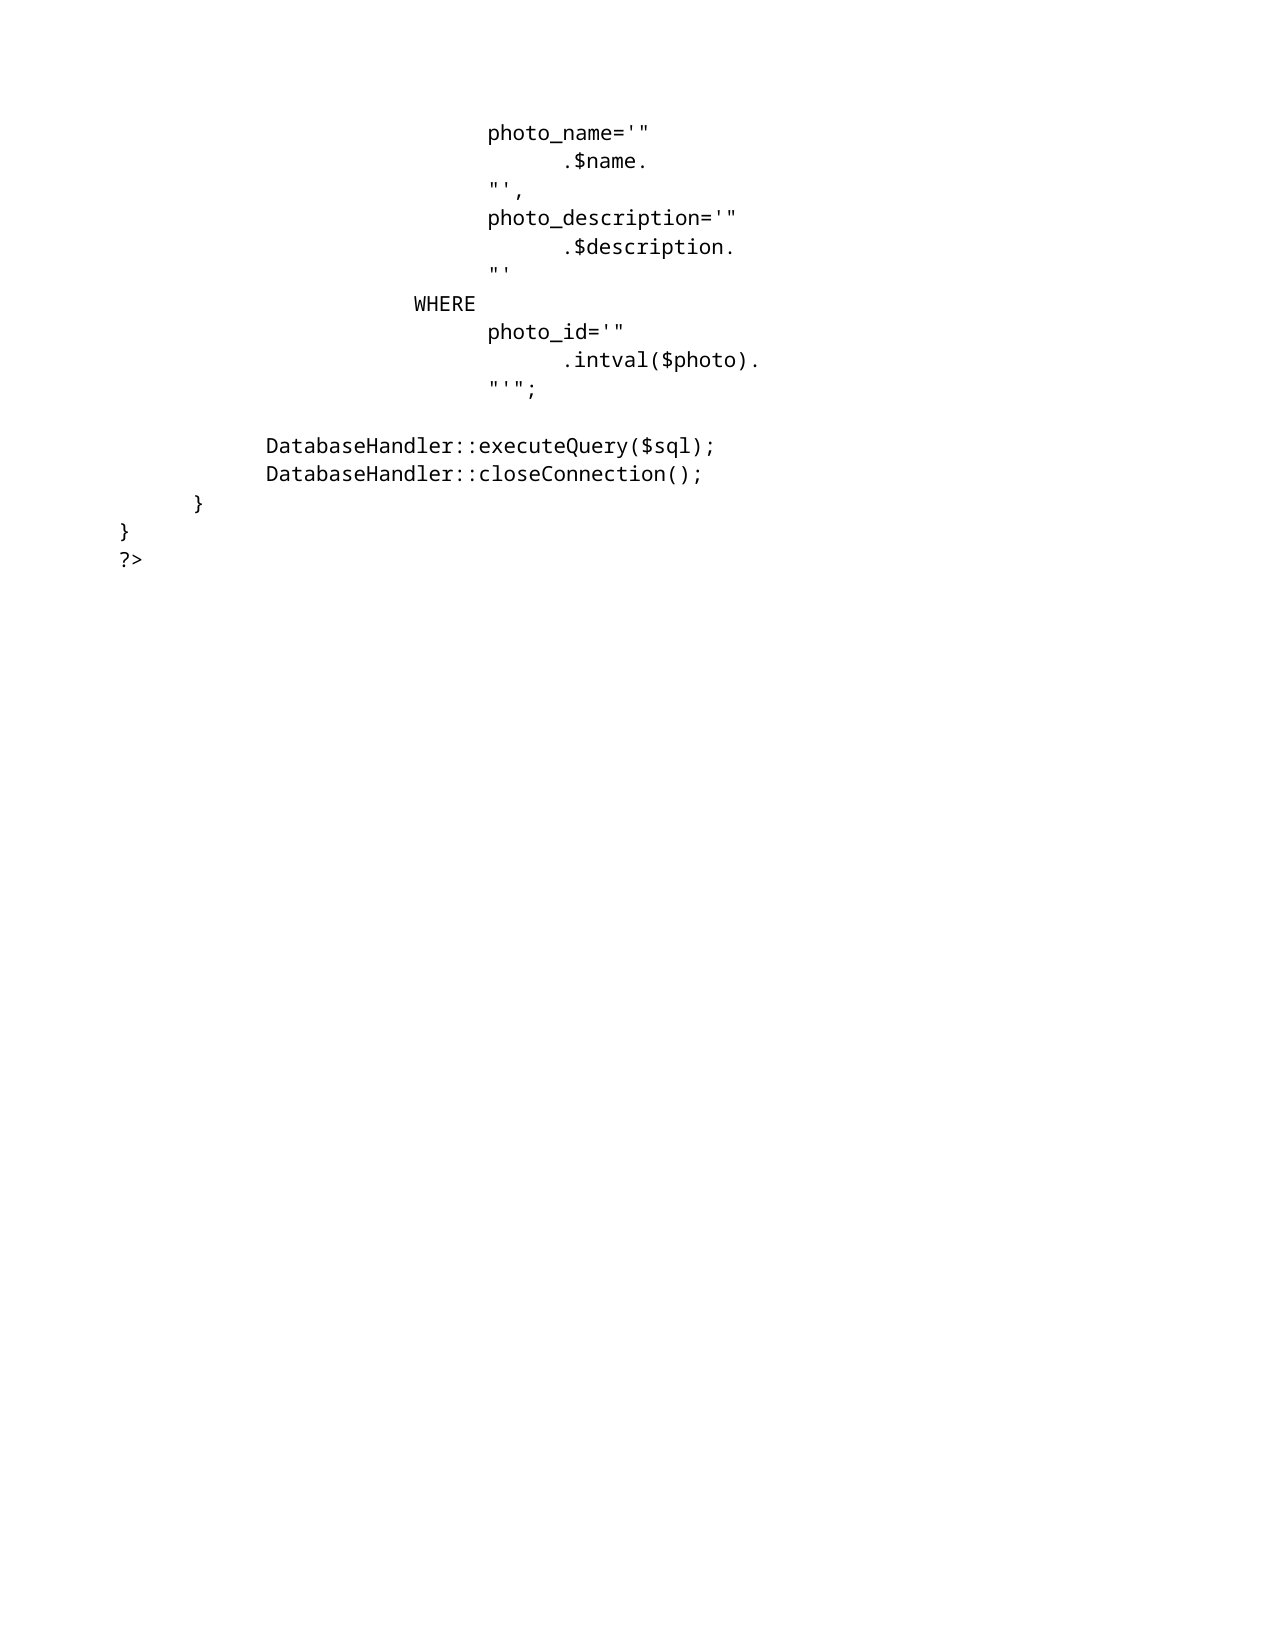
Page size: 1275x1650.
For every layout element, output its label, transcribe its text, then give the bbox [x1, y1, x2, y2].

text DatabaseHandler::executeQuery($sql); [118, 431, 1157, 459]
text DatabaseHandler::closeConnection(); [118, 459, 1157, 488]
text } [118, 488, 1157, 516]
text .intval($photo). [118, 346, 1157, 374]
text "' [118, 260, 1157, 289]
text ?> [118, 545, 1157, 573]
text .$description. [118, 232, 1157, 260]
text photo_id='" [118, 317, 1157, 346]
text "'"; [118, 374, 1157, 402]
text photo_name='" [118, 118, 1157, 147]
text .$name. [118, 147, 1157, 175]
text "', [118, 175, 1157, 203]
text WHERE [118, 289, 1157, 317]
text } [118, 516, 1157, 545]
text photo_description='" [118, 203, 1157, 232]
